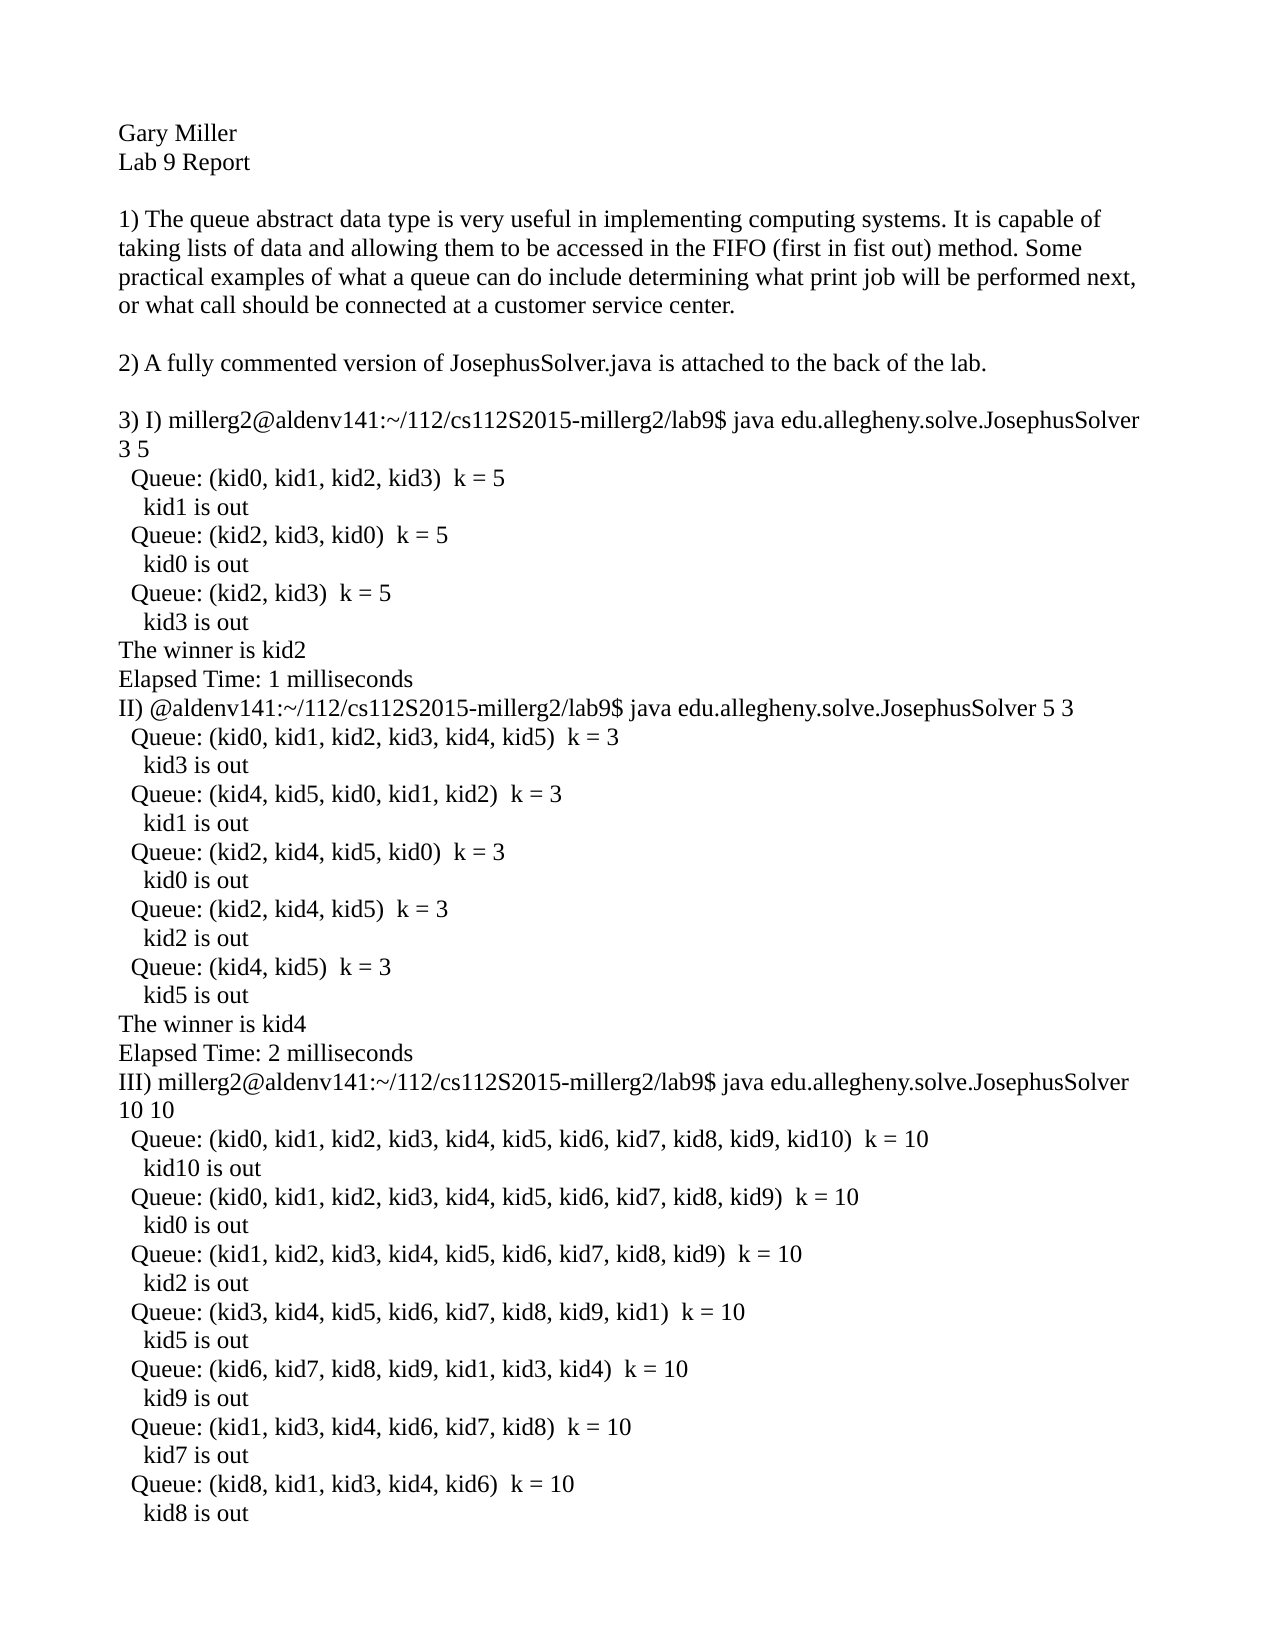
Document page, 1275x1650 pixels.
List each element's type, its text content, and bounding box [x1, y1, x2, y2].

text 1) The queue abstract data type is very useful in implementing computing systems. It is capable of taking lists of data and allowing them to be accessed in the FIFO (first in fist out) method. Some practical examples of what a queue can do include determining what print job will be performed next, or what call should be connected at a customer service center. [118, 204, 1157, 319]
text kid7 is out [118, 1441, 1157, 1469]
text Queue: (kid4, kid5, kid0, kid1, kid2) k = 3 [118, 779, 1157, 808]
text 3) I) millerg2@aldenv141:~/112/cs112S2015-millerg2/lab9$ java edu.allegheny.solve.JosephusSolver 3 5 [118, 406, 1157, 463]
text kid0 is out [118, 1211, 1157, 1239]
text Gary Miller [118, 118, 1157, 147]
text kid2 is out [118, 923, 1157, 952]
text 2) A fully commented version of JosephusSolver.java is attached to the back of the lab. [118, 348, 1157, 377]
text kid3 is out [118, 751, 1157, 779]
text II) @aldenv141:~/112/cs112S2015-millerg2/lab9$ java edu.allegheny.solve.JosephusSolver 5 3 [118, 693, 1157, 722]
text kid10 is out [118, 1153, 1157, 1182]
text Queue: (kid0, kid1, kid2, kid3, kid4, kid5, kid6, kid7, kid8, kid9) k = 10 [118, 1182, 1157, 1211]
text The winner is kid4 [118, 1009, 1157, 1038]
text Queue: (kid2, kid4, kid5) k = 3 [118, 894, 1157, 923]
text kid8 is out [118, 1498, 1157, 1527]
text Queue: (kid8, kid1, kid3, kid4, kid6) k = 10 [118, 1469, 1157, 1498]
text Queue: (kid2, kid3) k = 5 [118, 578, 1157, 607]
text kid5 is out [118, 1326, 1157, 1354]
text kid1 is out [118, 808, 1157, 837]
text III) millerg2@aldenv141:~/112/cs112S2015-millerg2/lab9$ java edu.allegheny.solve.JosephusSolver 10 10 [118, 1067, 1157, 1124]
text Queue: (kid3, kid4, kid5, kid6, kid7, kid8, kid9, kid1) k = 10 [118, 1297, 1157, 1326]
text kid3 is out [118, 607, 1157, 636]
text Queue: (kid0, kid1, kid2, kid3, kid4, kid5, kid6, kid7, kid8, kid9, kid10) k = 10 [118, 1124, 1157, 1153]
text Queue: (kid2, kid4, kid5, kid0) k = 3 [118, 837, 1157, 866]
text Queue: (kid0, kid1, kid2, kid3, kid4, kid5) k = 3 [118, 722, 1157, 751]
text kid0 is out [118, 549, 1157, 578]
text kid1 is out [118, 492, 1157, 521]
text Lab 9 Report [118, 147, 1157, 176]
text kid0 is out [118, 866, 1157, 894]
text Queue: (kid0, kid1, kid2, kid3) k = 5 [118, 463, 1157, 492]
text kid9 is out [118, 1383, 1157, 1412]
text Elapsed Time: 2 milliseconds [118, 1038, 1157, 1067]
text kid2 is out [118, 1268, 1157, 1297]
text The winner is kid2 [118, 636, 1157, 664]
text Queue: (kid1, kid3, kid4, kid6, kid7, kid8) k = 10 [118, 1412, 1157, 1441]
text Queue: (kid6, kid7, kid8, kid9, kid1, kid3, kid4) k = 10 [118, 1354, 1157, 1383]
text Queue: (kid4, kid5) k = 3 [118, 952, 1157, 981]
text kid5 is out [118, 981, 1157, 1009]
text Queue: (kid2, kid3, kid0) k = 5 [118, 521, 1157, 549]
text Queue: (kid1, kid2, kid3, kid4, kid5, kid6, kid7, kid8, kid9) k = 10 [118, 1239, 1157, 1268]
text Elapsed Time: 1 milliseconds [118, 664, 1157, 693]
